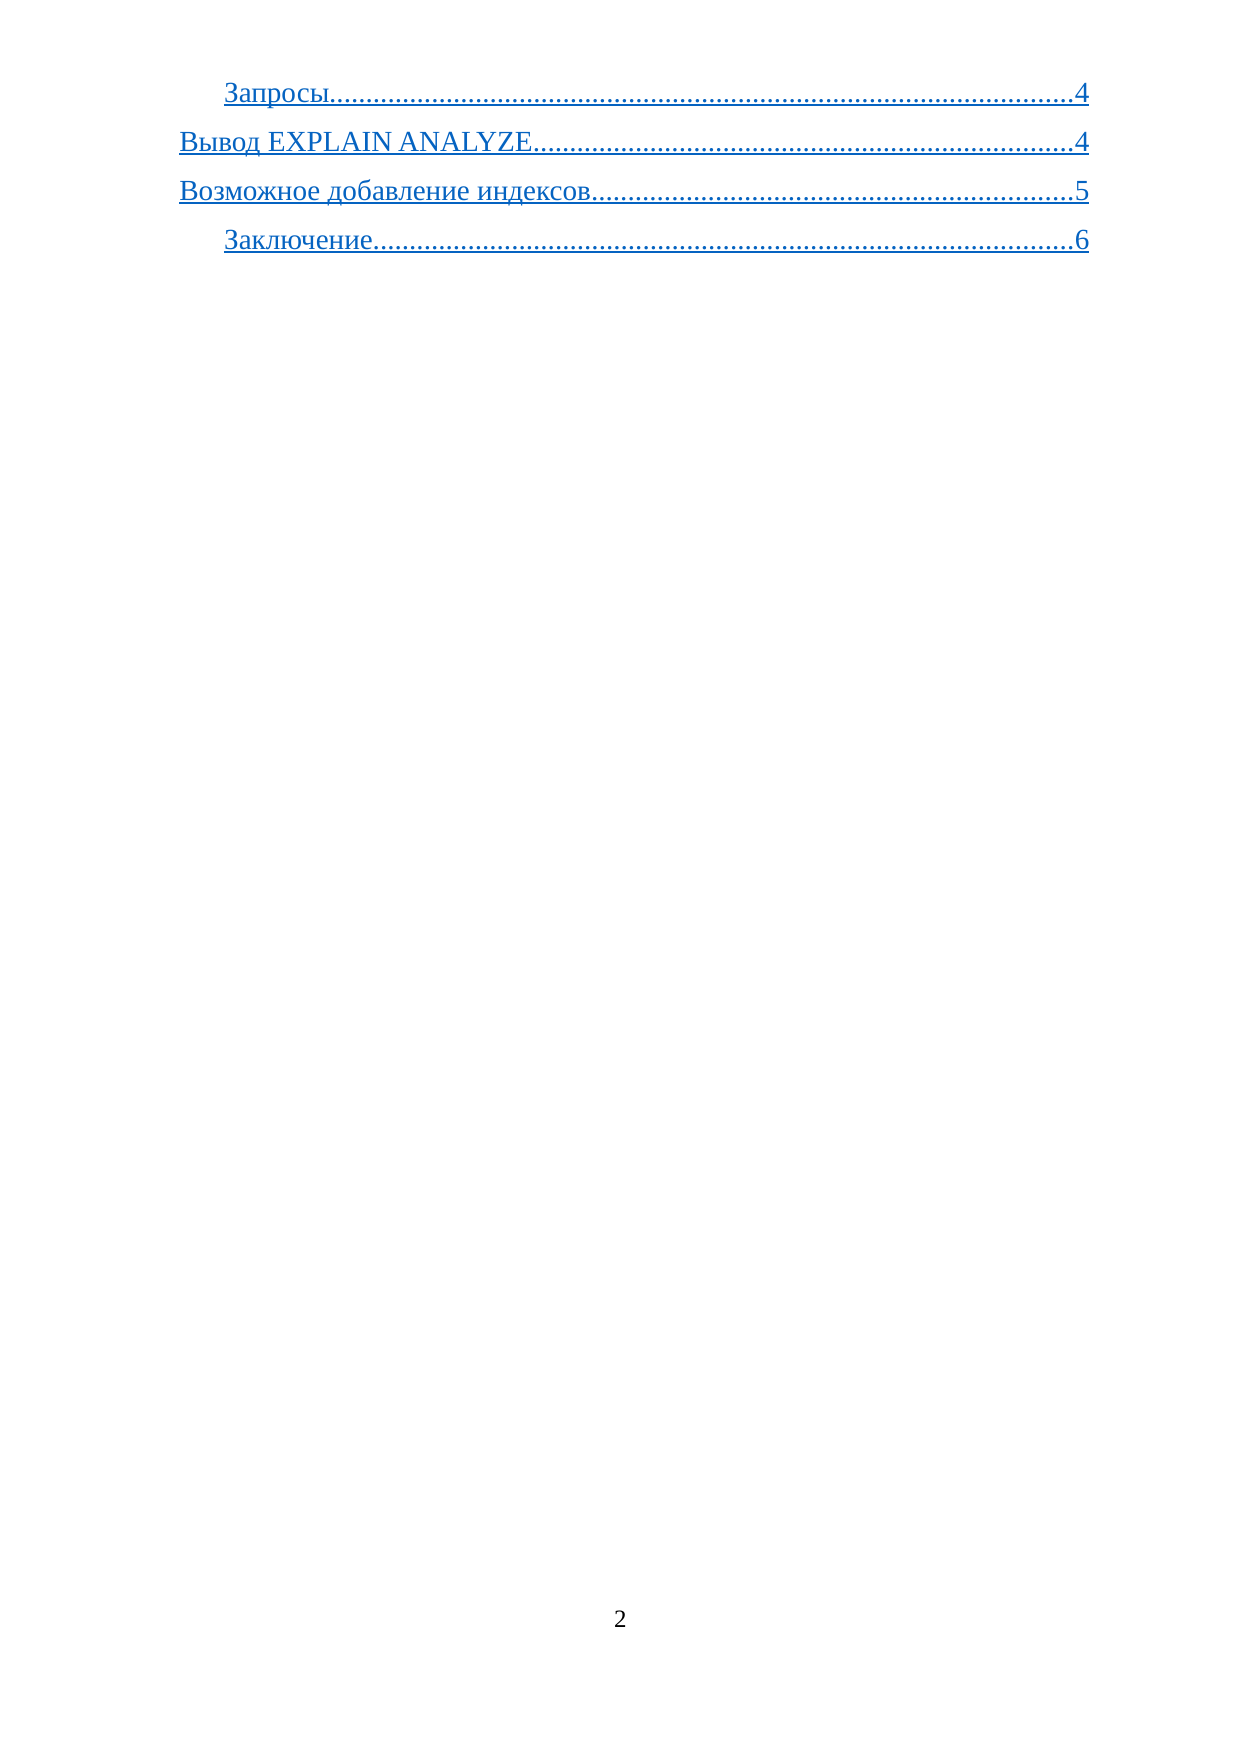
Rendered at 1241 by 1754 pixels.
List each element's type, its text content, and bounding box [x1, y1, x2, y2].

text Запросы 4 [150, 75, 1090, 108]
text Заключение 6 [150, 222, 1090, 255]
text Возможное добавление индексов 5 [179, 173, 1090, 206]
text Вывод EXPLAIN ANALYZE 4 [179, 124, 1090, 157]
